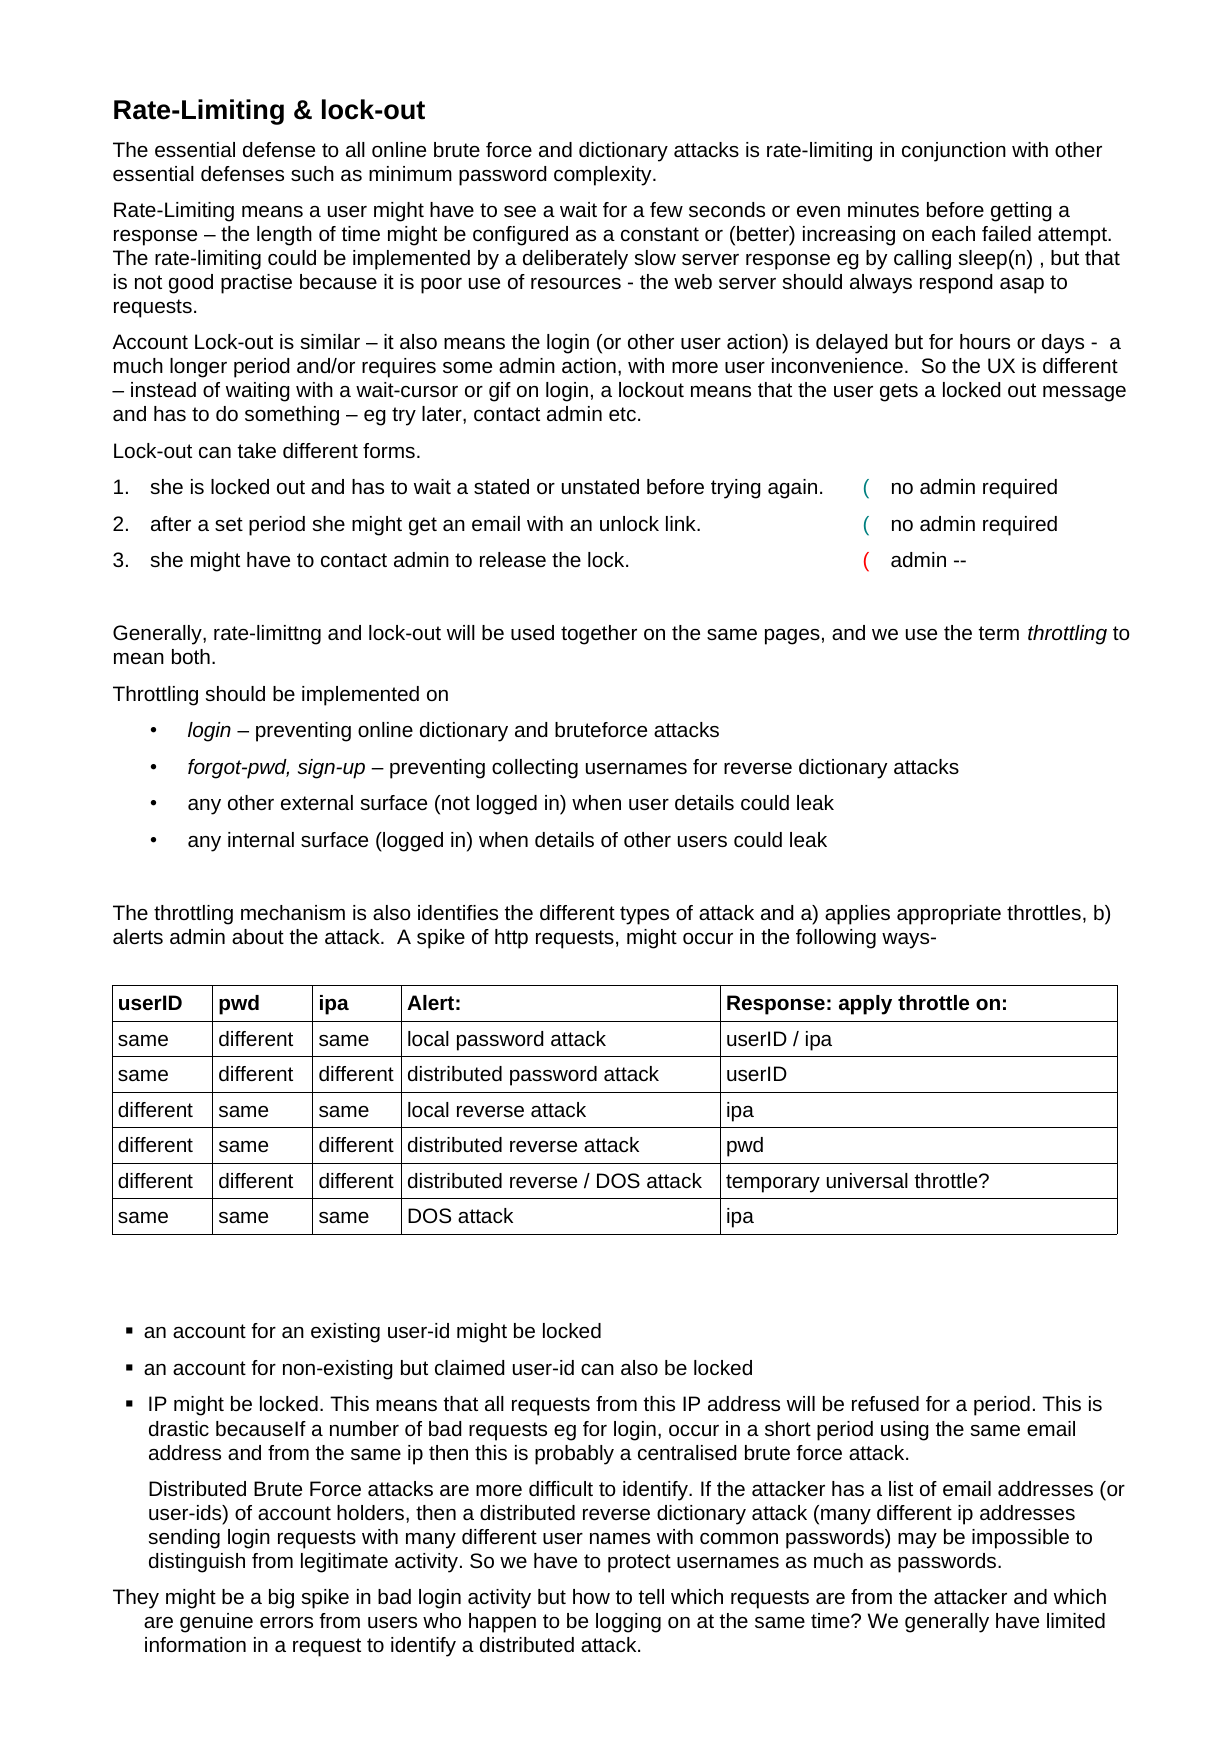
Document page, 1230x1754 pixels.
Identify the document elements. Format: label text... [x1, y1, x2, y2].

table_cell different [113, 1164, 212, 1198]
text Rate-Limiting means a user might have to see a wait for a few seconds or even minutes before getting a response – the length of time might be configured as a constant or (better) increasing on each failed attempt. The rate-limiting could be implemented by a deliberately slow server response eg by calling sleep(n) , but that is not good practise because it is poor use of resources - the web server should always respond asap to requests. [112, 198, 1135, 318]
table_cell same [313, 1093, 401, 1127]
table_header ipa [313, 986, 401, 1021]
table_cell ipa [721, 1093, 1117, 1127]
table_cell different [313, 1128, 401, 1163]
table_cell pwd [721, 1128, 1117, 1163]
text They might be a big spike in bad login activity but how to tell which requests are from the attacker and which are genuine errors from users who happen to be logging on at the same time? We generally have limited information in a request to identify a distributed attack. [112, 1585, 1135, 1657]
table_cell userID [721, 1057, 1117, 1092]
list after a set period she might get an email with an unlock link. (no admin required [112, 511, 1135, 536]
table_cell userID / ipa [721, 1022, 1117, 1056]
table_cell same [113, 1022, 212, 1056]
table_cell different [213, 1022, 312, 1056]
text Throttling should be implemented on [112, 681, 1135, 705]
table_cell distributed password attack [402, 1057, 720, 1092]
text The throttling mechanism is also identifies the different types of attack and a) applies appropriate throttles, b) alerts admin about the attack. A spike of http requests, might occur in the following ways- [112, 901, 1135, 948]
list an account for an existing user-id might be locked [124, 1319, 1135, 1343]
table_cell DOS attack [402, 1199, 720, 1234]
table_header Response: apply throttle on: [721, 986, 1117, 1021]
table_cell different [113, 1093, 212, 1127]
table_cell different [313, 1164, 401, 1198]
table_cell different [213, 1057, 312, 1092]
table_header userID [113, 986, 212, 1021]
table_cell different [113, 1128, 212, 1163]
list forgot-pwd, sign-up – preventing collecting usernames for reverse dictionary attacks [150, 754, 1135, 778]
list she is locked out and has to wait a stated or unstated before trying again. (no admin required [112, 475, 1135, 499]
table_cell different [213, 1164, 312, 1198]
table_cell local reverse attack [402, 1093, 720, 1127]
list an account for non-existing but claimed user-id can also be locked [124, 1356, 1135, 1380]
list any internal surface (logged in) when details of other users could leak [150, 828, 1135, 852]
list login – preventing online dictionary and bruteforce attacks [150, 718, 1135, 742]
table_cell ipa [721, 1199, 1117, 1234]
table_cell same [313, 1022, 401, 1056]
list she might have to contact admin to release the lock. (admin -- [112, 548, 1135, 572]
table_cell distributed reverse / DOS attack [402, 1164, 720, 1198]
table_cell temporary universal throttle? [721, 1164, 1117, 1198]
list Distributed Brute Force attacks are more difficult to identify. If the attacker has a list of email addresses (or user-ids) of account holders, then a distributed reverse dictionary attack (many different ip addresses sending login requests with many different user names with common passwords) may be impossible to distinguish from legitimate activity. So we have to protect usernames as much as passwords. [124, 1477, 1135, 1573]
text Generally, rate-limittng and lock-out will be used together on the same pages, and we use the term throttling to mean both. [112, 621, 1135, 669]
table_cell same [313, 1199, 401, 1234]
text Lock-out can take different forms. [112, 438, 1135, 462]
table_cell local password attack [402, 1022, 720, 1056]
text Account Lock-out is similar – it also means the login (or other user action) is delayed but for hours or days - a much longer period and/or requires some admin action, with more user inconvenience. So the UX is different – instead of waiting with a wait-cursor or gif on login, a lockout means that the user gets a locked out message and has to do something – eg try later, contact admin etc. [112, 330, 1135, 426]
table_cell same [113, 1199, 212, 1234]
list IP might be locked. This means that all requests from this IP address will be refused for a period. This is drastic becauseIf a number of bad requests eg for login, occur in a short period using the same email address and from the same ip then this is probably a centralised brute force attack. [124, 1392, 1135, 1464]
list any other external surface (not logged in) when user details could leak [150, 791, 1135, 815]
subtitle Rate-Limiting & lock-out [112, 94, 1135, 125]
table_cell same [213, 1093, 312, 1127]
table_header pwd [213, 986, 312, 1021]
table_header Alert: [402, 986, 720, 1021]
table_cell same [213, 1128, 312, 1163]
table_cell same [113, 1057, 212, 1092]
table_cell different [313, 1057, 401, 1092]
text The essential defense to all online brute force and dictionary attacks is rate-limiting in conjunction with other essential defenses such as minimum password complexity. [112, 137, 1135, 185]
table_cell distributed reverse attack [402, 1128, 720, 1163]
table_cell same [213, 1199, 312, 1234]
